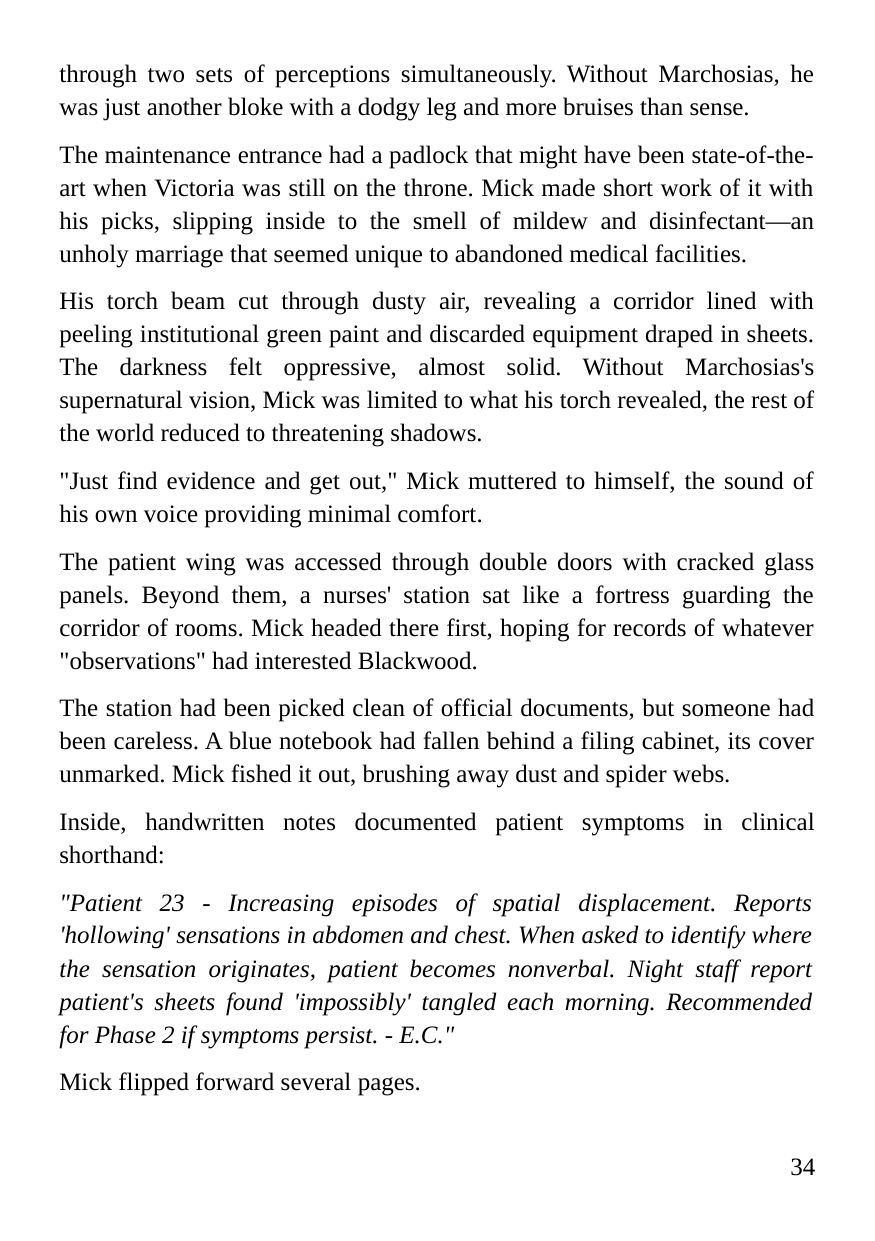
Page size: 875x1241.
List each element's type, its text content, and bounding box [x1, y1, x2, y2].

text "Just find evidence and get out," Mick muttered to himself, the sound of his own voice providing minimal comfort. [59, 466, 815, 528]
text The patient wing was accessed through double doors with cracked glass panels. Beyond them, a nurses' station sat like a fortress guarding the corridor of rooms. Mick headed there first, hoping for records of whatever "observations" had interested Blackwood. [59, 547, 815, 674]
text through two sets of perceptions simultaneously. Without Marchosias, he was just another bloke with a dodgy leg and more bruises than sense. [59, 59, 815, 121]
text His torch beam cut through dusty air, revealing a corridor lined with peeling institutional green paint and discarded equipment draped in sheets. The darkness felt oppressive, almost solid. Without Marchosias's supernatural vision, Mick was limited to what his torch revealed, the rest of the world reduced to threatening shadows. [59, 286, 815, 447]
text The station had been picked clean of official documents, but someone had been careless. A blue notebook had fallen behind a filing cabinet, its cover unmarked. Mick fished it out, brushing away dust and spider webs. [59, 693, 815, 788]
text The maintenance entrance had a padlock that might have been state-of-the-art when Victoria was still on the throne. Mick made short work of it with his picks, slipping inside to the smell of mildew and disinfectant—an unholy marriage that seemed unique to abandoned medical facilities. [59, 140, 815, 267]
text Mick flipped forward several pages. [59, 1067, 815, 1096]
text Inside, handwritten notes documented patient symptoms in clinical shorthand: [59, 807, 815, 869]
text "Patient 23 - Increasing episodes of spatial displacement. Reports 'hollowing' sensations in abdomen and chest. When asked to identify where the sensation originates, patient becomes nonverbal. Night staff report patient's sheets found 'impossibly' tangled each morning. Recommended for Phase 2 if symptoms persist. - E.C." [59, 888, 815, 1048]
